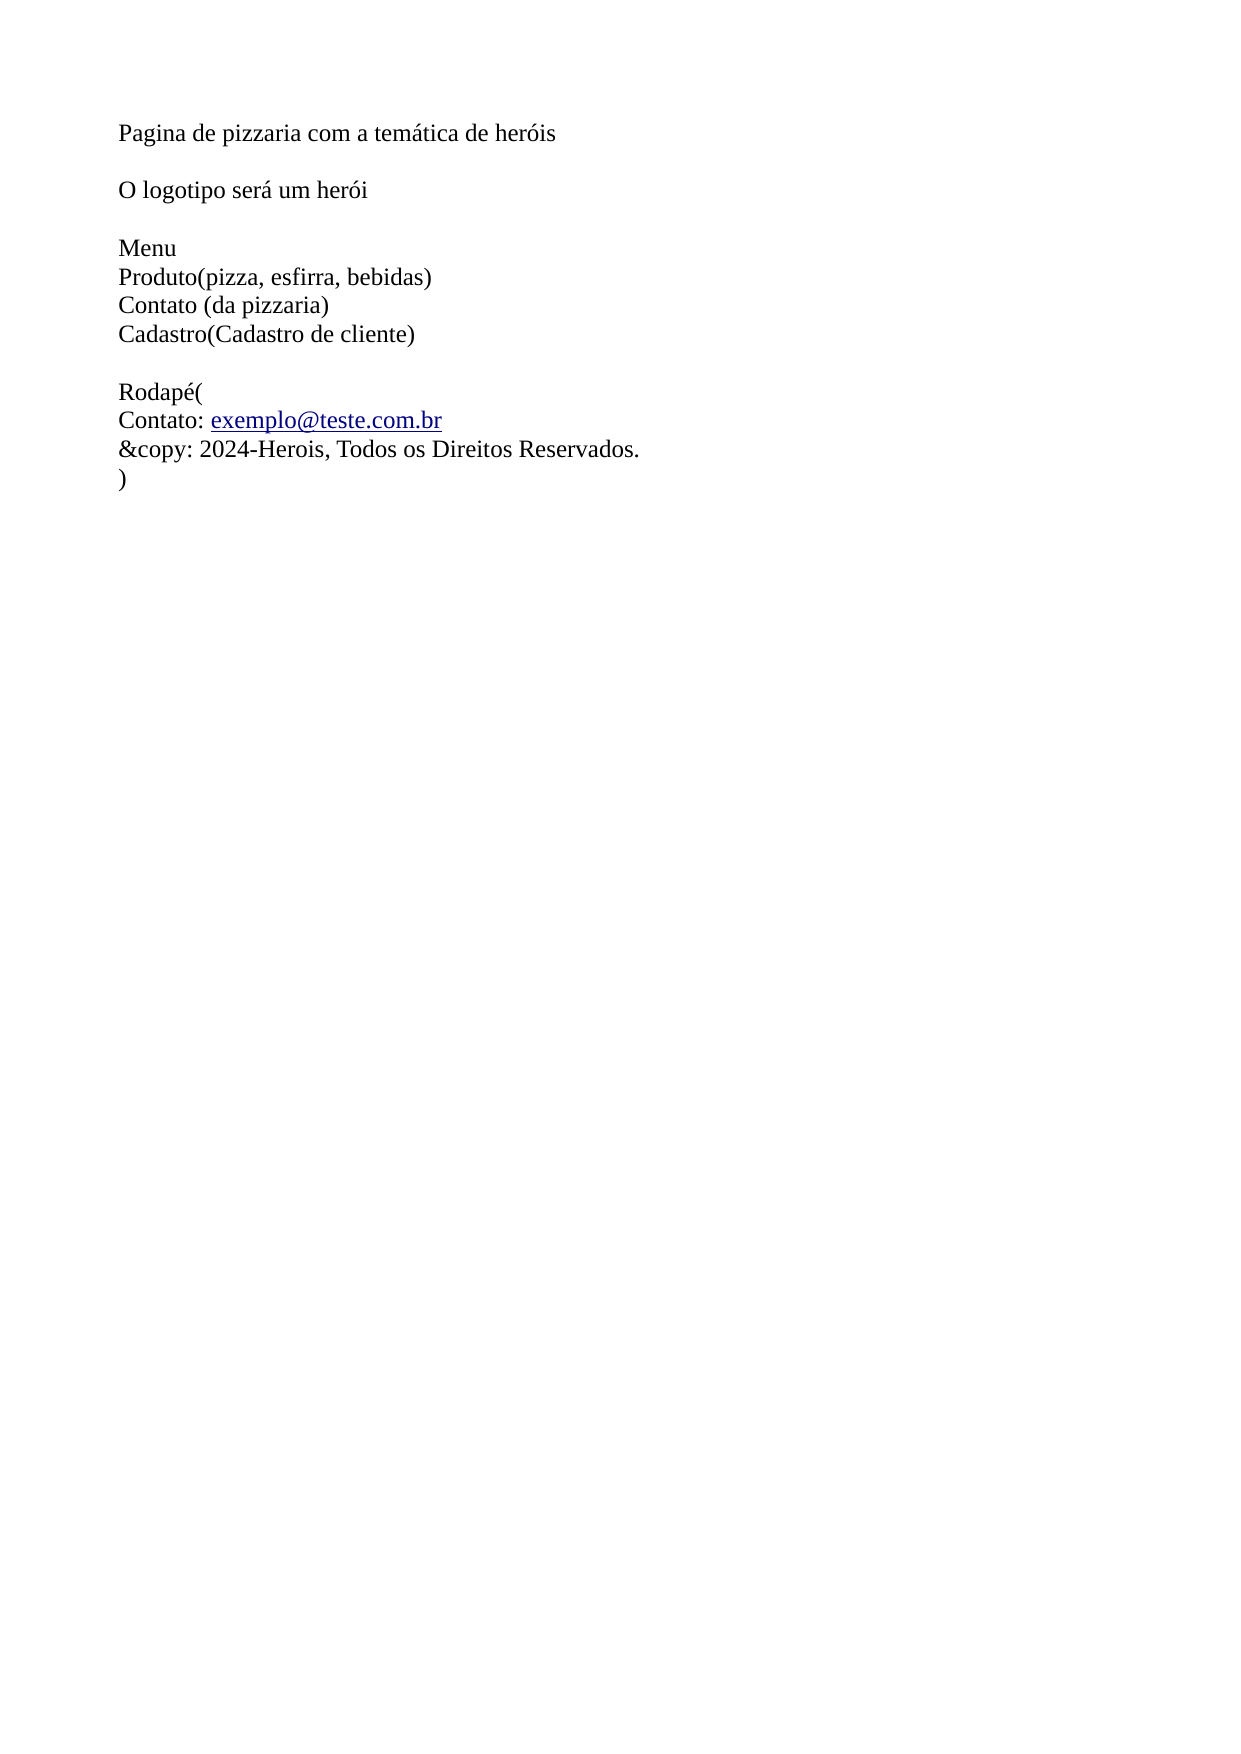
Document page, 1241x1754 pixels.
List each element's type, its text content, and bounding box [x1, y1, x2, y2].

text O logotipo será um herói [118, 176, 1122, 204]
text Produto(pizza, esfirra, bebidas) [118, 262, 1122, 291]
text Menu [118, 233, 1122, 262]
text Contato (da pizzaria) [118, 291, 1122, 319]
text Pagina de pizzaria com a temática de heróis [118, 118, 1122, 147]
text Contato: exemplo@teste.com.br [118, 406, 1122, 434]
text Cadastro(Cadastro de cliente) [118, 319, 1122, 348]
text Rodapé( [118, 377, 1122, 406]
text ) [118, 463, 1122, 492]
text &copy: 2024-Herois, Todos os Direitos Reservados. [118, 434, 1122, 463]
